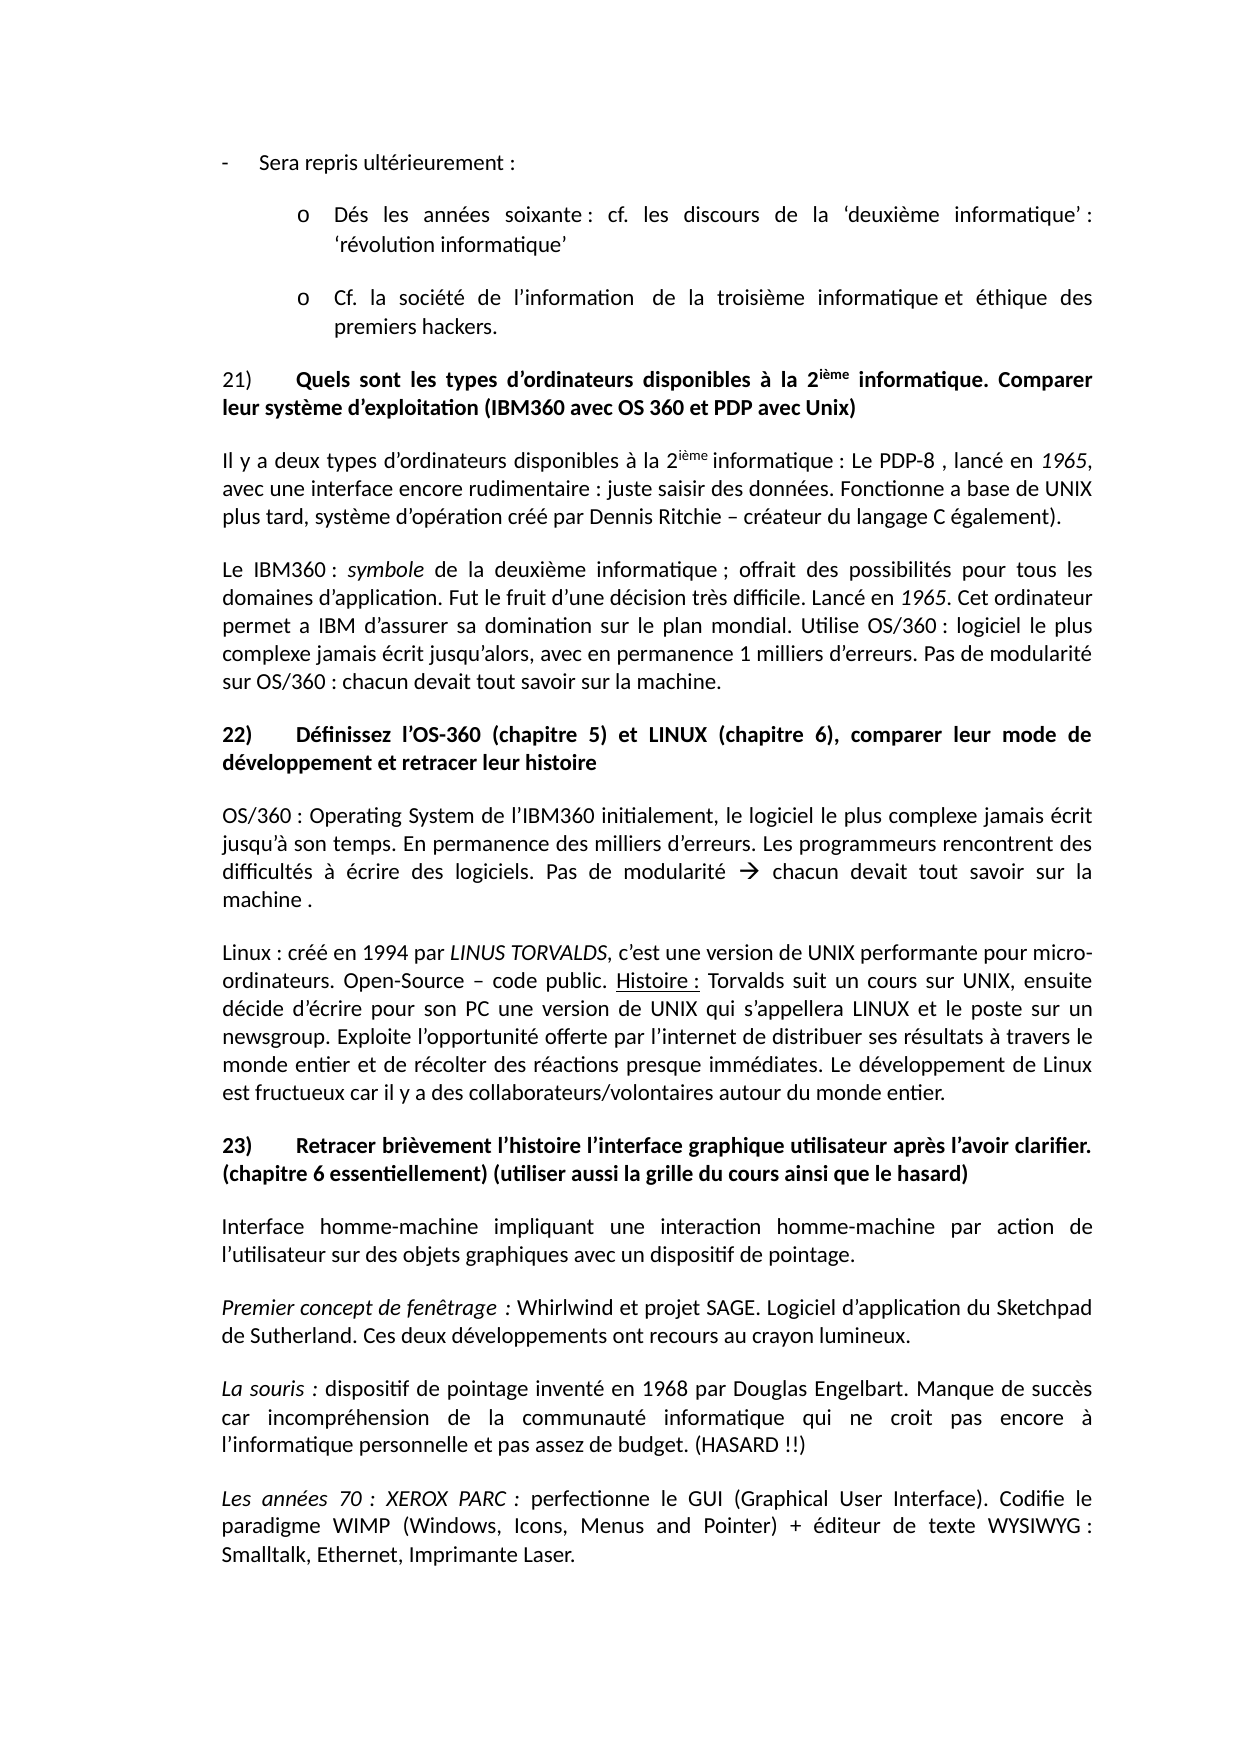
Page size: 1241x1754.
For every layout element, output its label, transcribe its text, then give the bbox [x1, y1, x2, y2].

list Retracer brièvement l’histoire l’interface graphique utilisateur après l’avoir clarifier. (chapitre 6 essentiellement) (utiliser aussi la grille du cours ainsi que le hasard) [222, 1131, 1093, 1187]
text La souris : dispositif de pointage inventé en 1968 par Douglas Engelbart. Manque de succès car incompréhension de la communauté informatique qui ne croit pas encore à l’informatique personnelle et pas assez de budget. (HASARD !!) [221, 1374, 1093, 1459]
list Il y a deux types d’ordinateurs disponibles à la 2ième informatique : Le PDP-8 , lancé en 1965, avec une interface encore rudimentaire : juste saisir des données. Fonctionne a base de UNIX plus tard, système d’opération créé par Dennis Ritchie – créateur du langage C également). [222, 446, 1093, 530]
list Sera repris ultérieurement : [221, 148, 1093, 176]
text Interface homme-machine impliquant une interaction homme-machine par action de l’utilisateur sur des objets graphiques avec un dispositif de pointage. [221, 1212, 1093, 1268]
list Quels sont les types d’ordinateurs disponibles à la 2ième informatique. Comparer leur système d’exploitation (IBM360 avec OS 360 et PDP avec Unix) [222, 365, 1093, 421]
list Définissez l’OS-360 (chapitre 5) et LINUX (chapitre 6), comparer leur mode de développement et retracer leur histoire [222, 720, 1093, 776]
text Les années 70 : XEROX PARC : perfectionne le GUI (Graphical User Interface). Codifie le paradigme WIMP (Windows, Icons, Menus and Pointer) + éditeur de texte WYSIWYG : Smalltalk, Ethernet, Imprimante Laser. [221, 1484, 1093, 1568]
list Cf. la société de l’information de la troisième informatique et éthique des premiers hackers. [296, 283, 1093, 340]
list OS/360 : Operating System de l’IBM360 initialement, le logiciel le plus complexe jamais écrit jusqu’à son temps. En permanence des milliers d’erreurs. Les programmeurs rencontrent des difficultés à écrire des logiciels. Pas de modularité  chacun devait tout savoir sur la machine . [222, 801, 1093, 913]
list Linux : créé en 1994 par LINUS TORVALDS, c’est une version de UNIX performante pour micro-ordinateurs. Open-Source – code public. Histoire : Torvalds suit un cours sur UNIX, ensuite décide d’écrire pour son PC une version de UNIX qui s’appellera LINUX et le poste sur un newsgroup. Exploite l’opportunité offerte par l’internet de distribuer ses résultats à travers le monde entier et de récolter des réactions presque immédiates. Le développement de Linux est fructueux car il y a des collaborateurs/volontaires autour du monde entier. [222, 938, 1093, 1106]
text Premier concept de fenêtrage : Whirlwind et projet SAGE. Logiciel d’application du Sketchpad de Sutherland. Ces deux développements ont recours au crayon lumineux. [221, 1293, 1093, 1349]
list Le IBM360 : symbole de la deuxième informatique ; offrait des possibilités pour tous les domaines d’application. Fut le fruit d’une décision très difficile. Lancé en 1965. Cet ordinateur permet a IBM d’assurer sa domination sur le plan mondial. Utilise OS/360 : logiciel le plus complexe jamais écrit jusqu’alors, avec en permanence 1 milliers d’erreurs. Pas de modularité sur OS/360 : chacun devait tout savoir sur la machine. [222, 555, 1093, 695]
list Dés les années soixante : cf. les discours de la ‘deuxième informatique’ : ‘révolution informatique’ [296, 201, 1093, 258]
